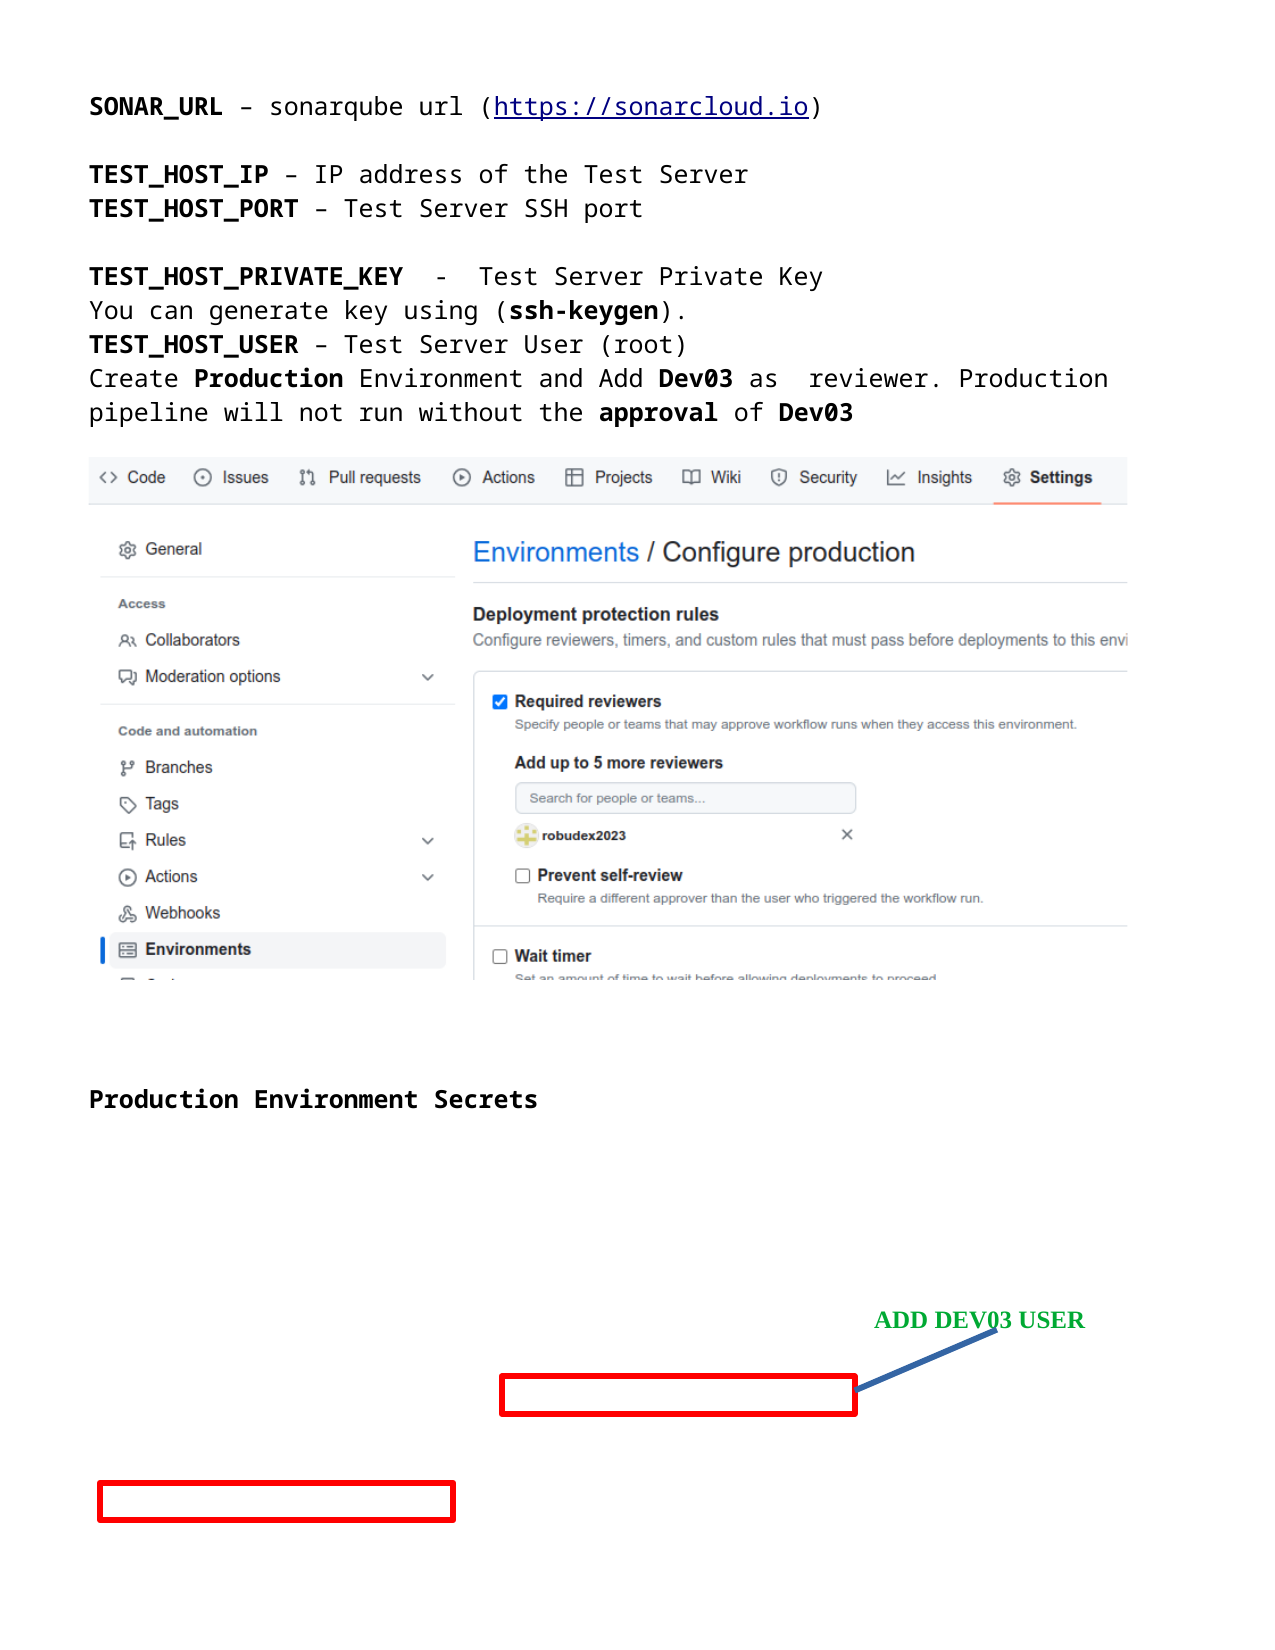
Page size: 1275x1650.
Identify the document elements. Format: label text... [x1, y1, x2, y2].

text SONAR_URL – sonarqube url (https://sonarcloud.io) [88, 88, 1186, 123]
text Create Production Environment and Add Dev03 as reviewer. Production pipeline will not run without the approval of Dev03 [88, 361, 1186, 429]
text TEST_HOST_IP – IP address of the Test Server [88, 157, 1186, 191]
text TEST_HOST_PORT – Test Server SSH port [88, 191, 1186, 225]
text You can generate key using (ssh-keygen). [88, 293, 1186, 327]
text Production Environment Secrets [88, 1082, 1186, 1116]
picture [88, 457, 1128, 980]
text TEST_HOST_USER – Test Server User (root) [88, 327, 1186, 361]
text TEST_HOST_PRIVATE_KEY - Test Server Private Key [88, 259, 1186, 293]
